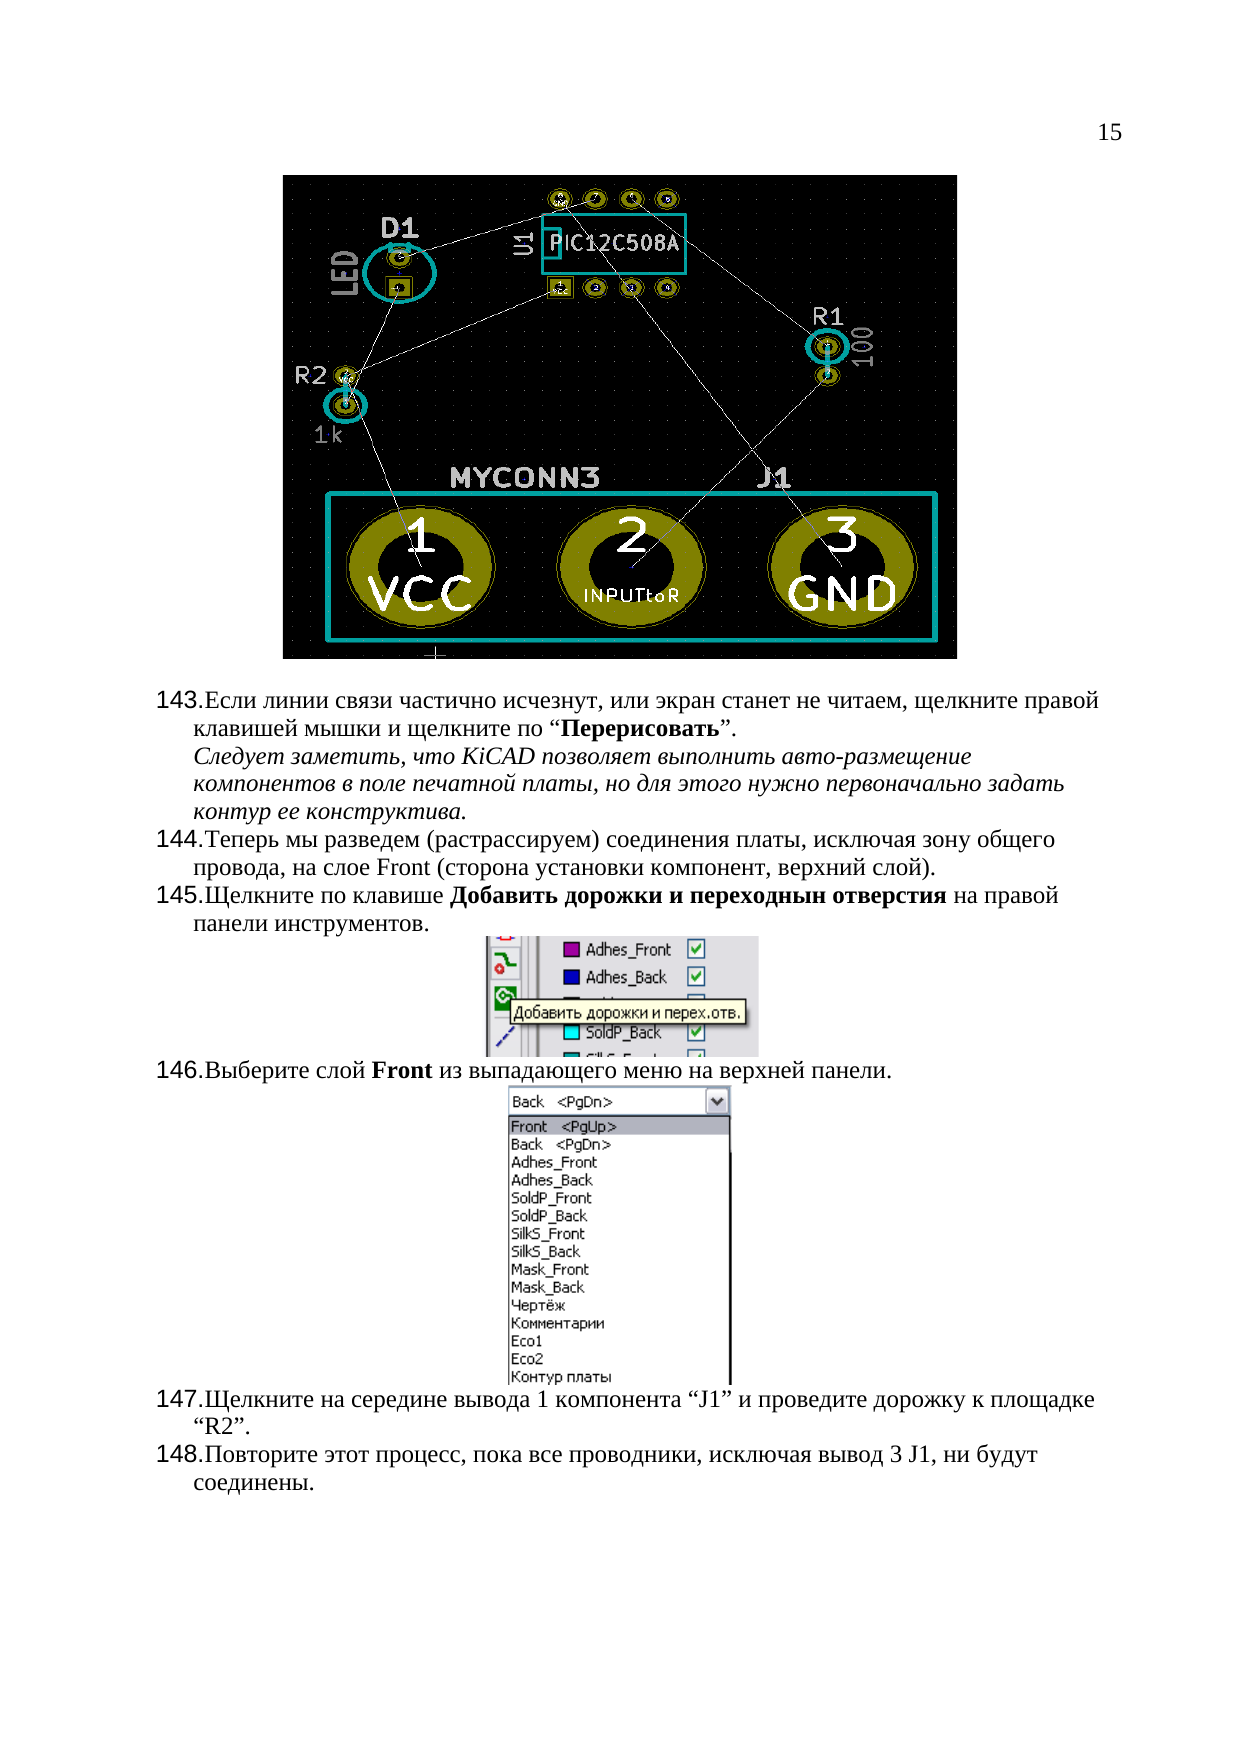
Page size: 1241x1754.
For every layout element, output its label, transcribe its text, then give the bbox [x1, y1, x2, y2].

list Выберите слой Front из выпадающего меню на верхней панели. [156, 936, 1122, 1084]
list Щелкните по клавише Добавить дорожки и переходнын отверстия на правой панели инструментов. [156, 881, 1122, 936]
list Щелкните на середине вывода 1 компонента “J1” и проведите дорожку к площадке “R2”. [156, 1084, 1122, 1440]
list Повторите этот процесс, пока все проводники, исключая вывод 3 J1, ни будут соединены. [156, 1440, 1122, 1496]
list Если линии связи частично исчезнут, или экран станет не читаем, щелкните правой клавишей мышки и щелкните по “Перерисовать”. [156, 686, 1122, 742]
list Теперь мы разведем (растрассируем) соединения платы, исключая зону общего провода, на слое Front (сторона установки компонент, верхний слой). [156, 825, 1122, 881]
list Следует заметить, что KiCAD позволяет выполнить авто-размещение компонентов в поле печатной платы, но для этого нужно первоначально задать контур ее конструктива. [156, 742, 1122, 825]
picture [508, 1084, 732, 1385]
picture [282, 175, 958, 659]
picture [481, 936, 759, 1057]
